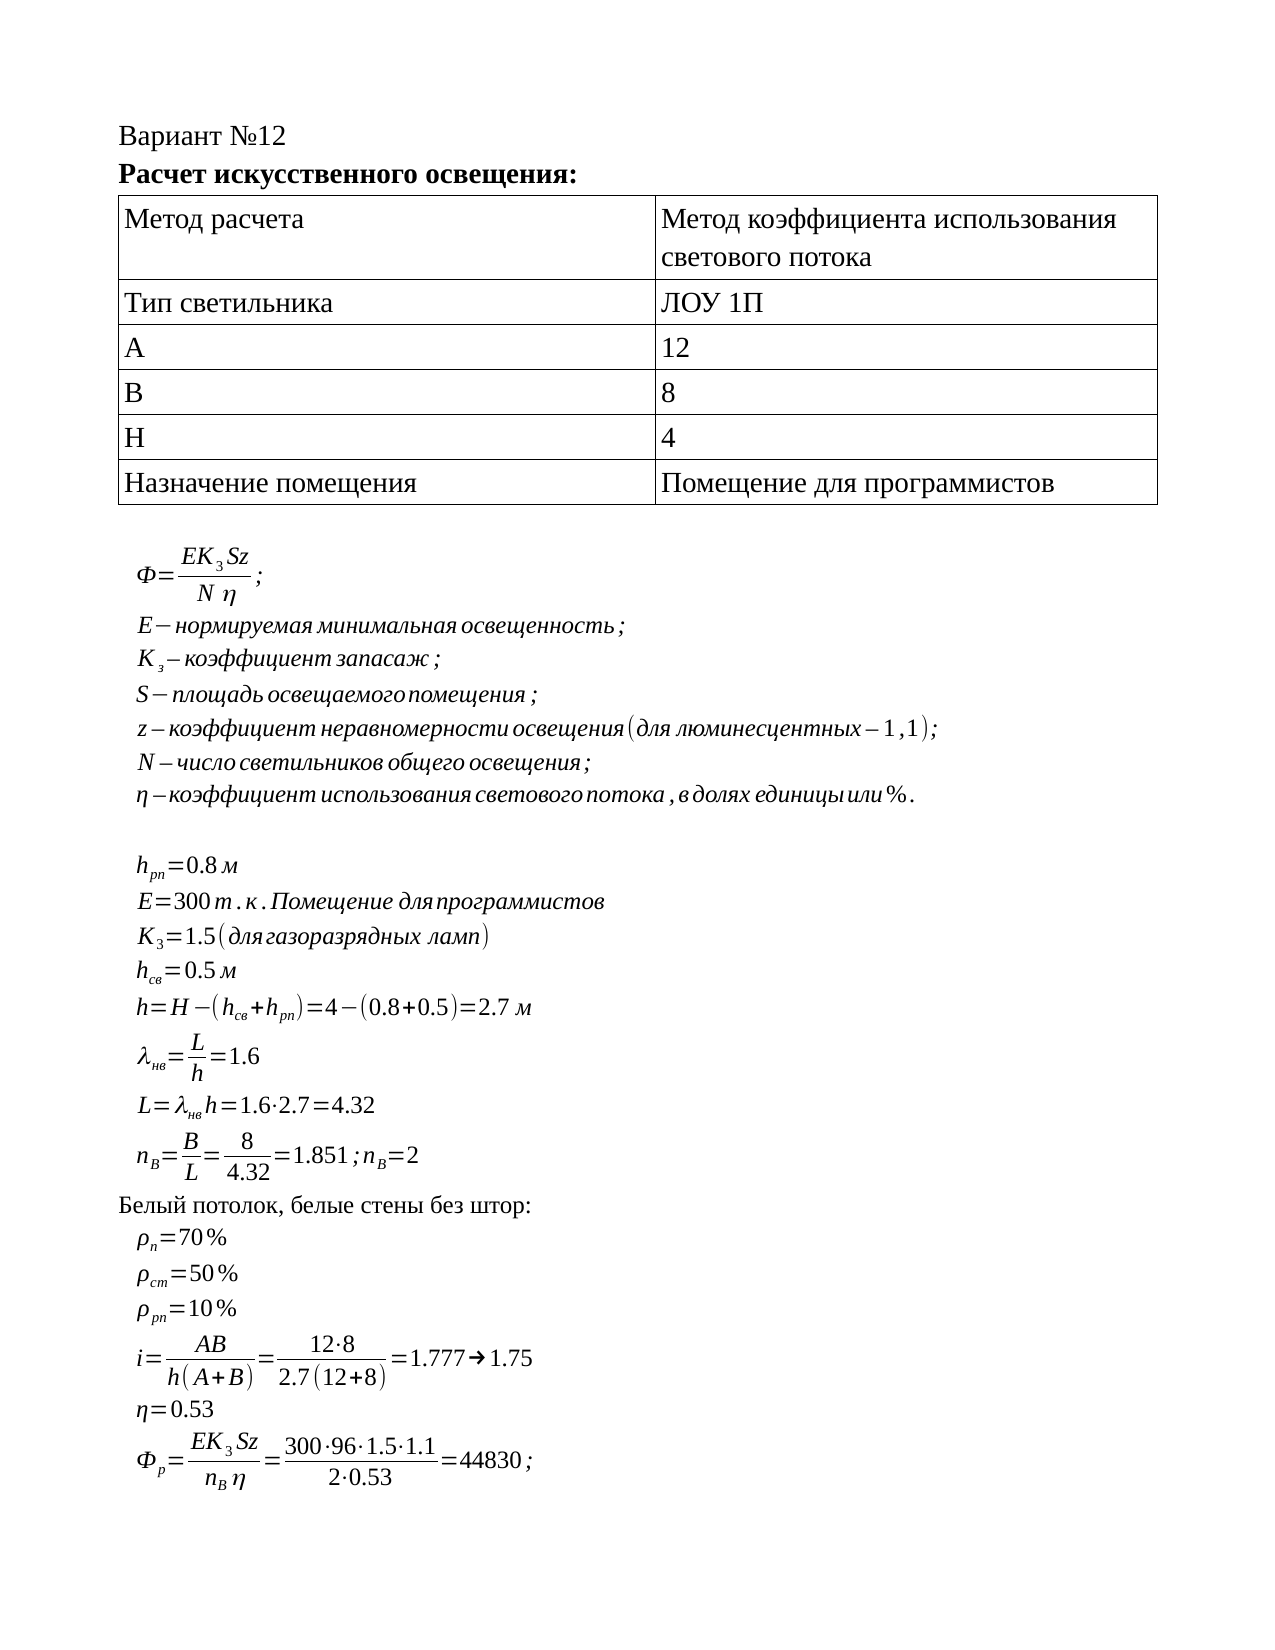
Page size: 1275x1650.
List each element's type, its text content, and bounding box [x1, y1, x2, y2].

table_cell ЛОУ 1П [656, 280, 1157, 324]
text Белый потолок, белые стены без штор: [118, 1191, 1157, 1219]
table_header Метод расчета [119, 196, 655, 279]
table_cell A [119, 325, 655, 369]
table_cell 12 [656, 325, 1157, 369]
table_cell B [119, 370, 655, 414]
table_cell Тип светильника [119, 280, 655, 324]
table_cell 8 [656, 370, 1157, 414]
table_cell 4 [656, 415, 1157, 459]
text Вариант №12 [118, 118, 1157, 152]
table_header Метод коэффициента использования светового потока [656, 196, 1157, 279]
table_cell Помещение для программистов [656, 460, 1157, 504]
text Расчет искусственного освещения: [118, 157, 1157, 190]
table_cell Назначение помещения [119, 460, 655, 504]
table_cell H [119, 415, 655, 459]
